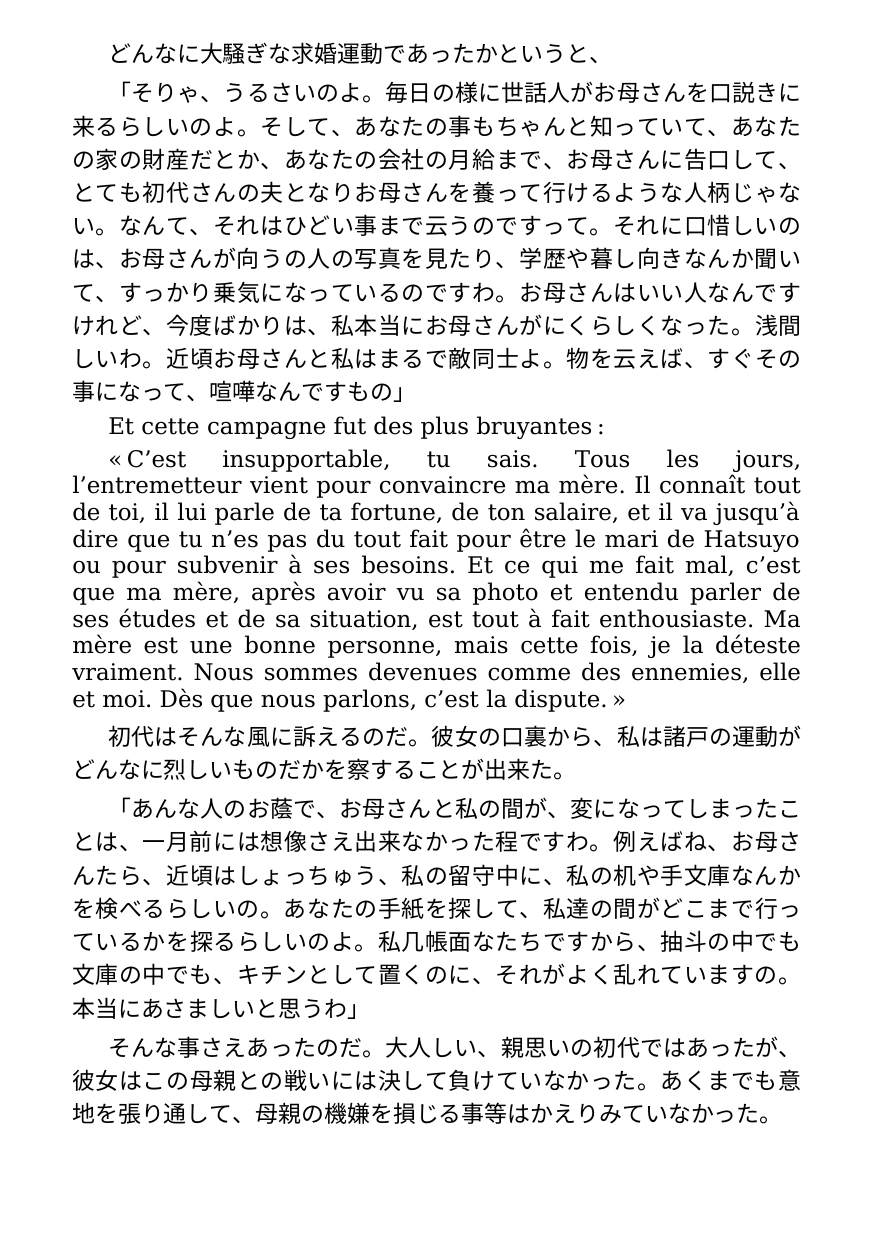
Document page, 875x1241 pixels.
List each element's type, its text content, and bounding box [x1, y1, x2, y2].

text どんなに大騒ぎな求婚運動であったかというと、 [72, 36, 802, 69]
text 「そりゃ、うるさいのよ。毎日の様に世話人がお母さんを口説きに来るらしいのよ。そして、あなたの事もちゃんと知っていて、あなたの家の財産だとか、あなたの会社の月給まで、お母さんに告口して、とても初代さんの夫となりお母さんを養って行けるような人柄じゃない。なんて、それはひどい事まで云うのですって。それに口惜しいのは、お母さんが向うの人の写真を見たり、学歴や暮し向きなんか聞いて、すっかり乗気になっているのですわ。お母さんはいい人なんですけれど、今度ばかりは、私本当にお母さんがにくらしくなった。浅間しいわ。近頃お母さんと私はまるで敵同士よ。物を云えば、すぐその事になって、喧嘩なんですもの」 [72, 75, 802, 407]
text 初代はそんな風に訴えるのだ。彼女の口裏から、私は諸戸の運動がどんなに烈しいものだかを察することが出来た。 [72, 719, 802, 785]
text そんな事さえあったのだ。大人しい、親思いの初代ではあったが、彼女はこの母親との戦いには決して負けていなかった。あくまでも意地を張り通して、母親の機嫌を損じる事等はかえりみていなかった。 [72, 1029, 802, 1129]
text 「あんな人のお蔭で、お母さんと私の間が、変になってしまったことは、一月前には想像さえ出来なかった程ですわ。例えばね、お母さんたら、近頃はしょっちゅう、私の留守中に、私の机や手文庫なんかを検べるらしいの。あなたの手紙を探して、私達の間がどこまで行っているかを探るらしいのよ。私几帳面なたちですから、抽斗の中でも文庫の中でも、キチンとして置くのに、それがよく乱れていますの。本当にあさましいと思うわ」 [72, 791, 802, 1024]
text « C’est insupportable, tu sais. Tous les jours, l’entremetteur vient pour convaincre ma mère. Il connaît tout de toi, il lui parle de ta fortune, de ton salaire, et il va jusqu’à dire que tu n’es pas du tout fait pour être le mari de Hatsuyo ou pour subvenir à ses besoins. Et ce qui me fait mal, c’est que ma mère, après avoir vu sa photo et entendu parler de ses études et de sa situation, est tout à fait enthousiaste. Ma mère est une bonne personne, mais cette fois, je la déteste vraiment. Nous sommes devenues comme des ennemies, elle et moi. Dès que nous parlons, c’est la dispute. » [72, 446, 802, 713]
text Et cette campagne fut des plus bruyantes : [72, 413, 802, 440]
